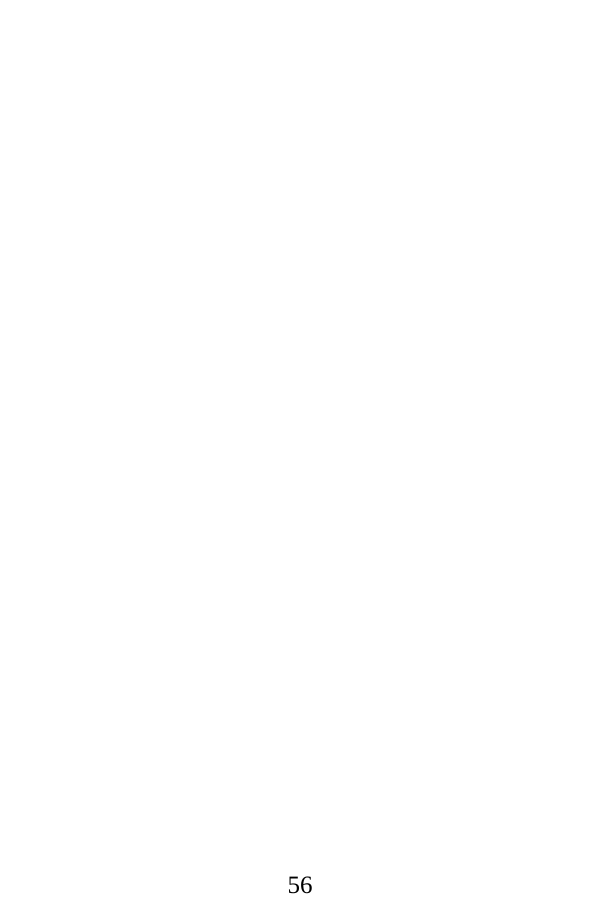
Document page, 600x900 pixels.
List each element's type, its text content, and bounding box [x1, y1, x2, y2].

text Busy with hopping and chirping and perching [37, 787, 562, 809]
text And keep it to one song a night [37, 741, 562, 764]
text Our friends they have so much to say [37, 809, 562, 832]
text I woke at nine and decided I would follow an impulse from the previous day: no coffee. It is a radical decision, but after feeling the notion of reduced attachments, I think it will be a worthwhile experiment. Obviously, my attachment to Hannah has returned. I ‘thought’ about her three times last night, spent hours working on a poem and am very curious to see if and what she will text me today regarding Open Folk tonight. The alternative of Dulci rehearsal sounds like a real drag. I am somewhat excited to see what a day of diligently doing nothing brings, however I should also be realistic since I had three cups yesterday and, if a headache approaches, have one delicious cup. [37, 333, 562, 651]
text and I said they thought it was a long day; only the crickets were singing now. [37, 37, 562, 83]
text I wrote a poem about that, hoping she would ask what they were singing about, but she only agreed it was a very long day. I spent hours refining the poem, sending, unsending, refining, etc. I slept hard during the rain and, ate 4AM, decided the first line was too heavy and that she would feel like me sending a poem would be making her process my issue no matter what, so I unsent it again. [37, 83, 562, 264]
text We tire from hearing the sky full of feelings [37, 673, 562, 696]
text V.XV [37, 287, 562, 310]
text Tweeting them all ain’t too nice [37, 696, 562, 719]
text that’s why we’re quietest during the daylight [37, 719, 562, 741]
